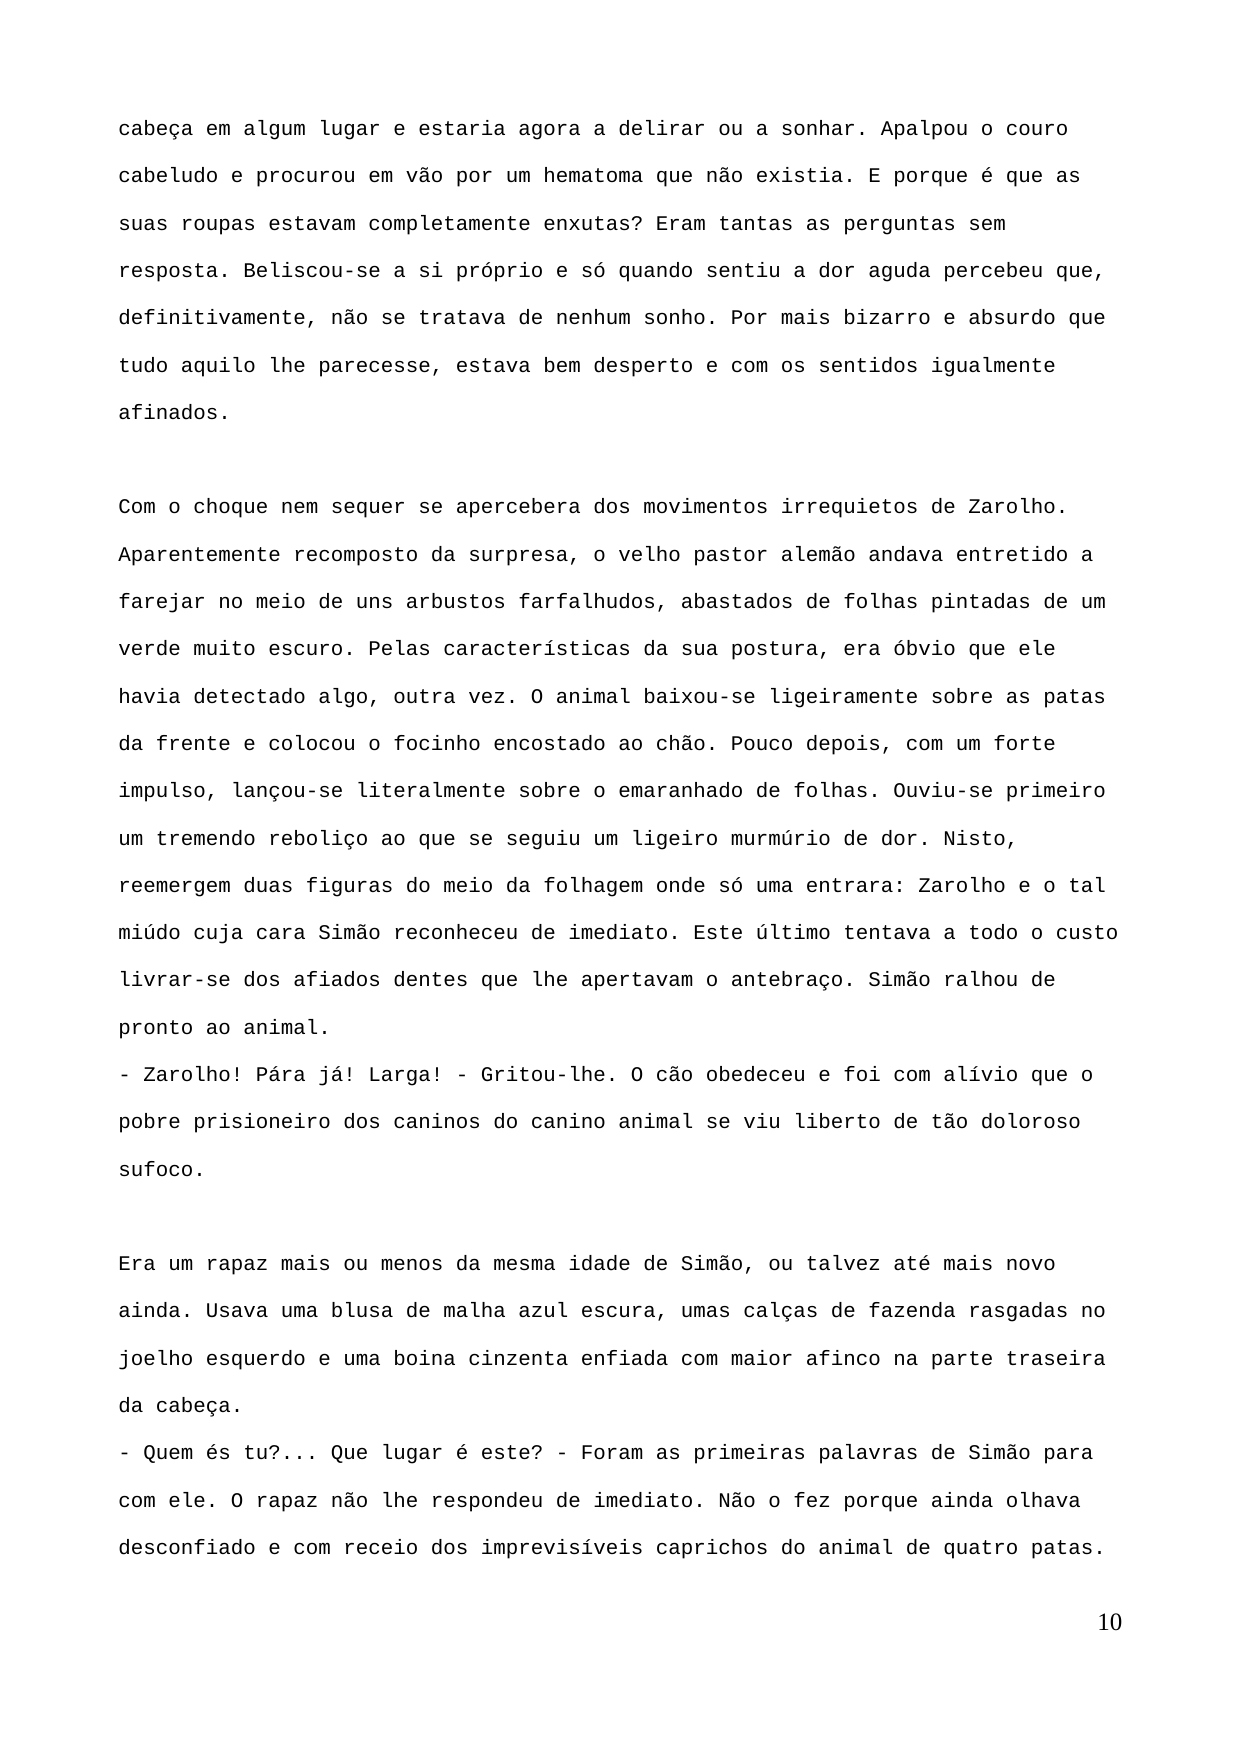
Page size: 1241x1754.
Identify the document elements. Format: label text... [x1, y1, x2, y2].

text cabeça em algum lugar e estaria agora a delirar ou a sonhar. Apalpou o couro cabeludo e procurou em vão por um hematoma que não existia. E porque é que as suas roupas estavam completamente enxutas? Eram tantas as perguntas sem resposta. Beliscou-se a si próprio e só quando sentiu a dor aguda percebeu que, definitivamente, não se tratava de nenhum sonho. Por mais bizarro e absurdo que tudo aquilo lhe parecesse, estava bem desperto e com os sentidos igualmente afinados. [118, 118, 1122, 426]
text Era um rapaz mais ou menos da mesma idade de Simão, ou talvez até mais novo ainda. Usava uma blusa de malha azul escura, umas calças de fazenda rasgadas no joelho esquerdo e uma boina cinzenta enfiada com maior afinco na parte traseira da cabeça. - Quem és tu?... Que lugar é este? - Foram as primeiras palavras de Simão para com ele. O rapaz não lhe respondeu de imediato. Não o fez porque ainda olhava desconfiado e com receio dos imprevisíveis caprichos do animal de quatro patas. [118, 1253, 1122, 1561]
text Com o choque nem sequer se apercebera dos movimentos irrequietos de Zarolho. Aparentemente recomposto da surpresa, o velho pastor alemão andava entretido a farejar no meio de uns arbustos farfalhudos, abastados de folhas pintadas de um verde muito escuro. Pelas características da sua postura, era óbvio que ele havia detectado algo, outra vez. O animal baixou-se ligeiramente sobre as patas da frente e colocou o focinho encostado ao chão. Pouco depois, com um forte impulso, lançou-se literalmente sobre o emaranhado de folhas. Ouviu-se primeiro um tremendo reboliço ao que se seguiu um ligeiro murmúrio de dor. Nisto, reemergem duas figuras do meio da folhagem onde só uma entrara: Zarolho e o tal miúdo cuja cara Simão reconheceu de imediato. Este último tentava a todo o custo livrar-se dos afiados dentes que lhe apertavam o antebraço. Simão ralhou de pronto ao animal. - Zarolho! Pára já! Larga! - Gritou-lhe. O cão obedeceu e foi com alívio que o pobre prisioneiro dos caninos do canino animal se viu liberto de tão doloroso sufoco. [118, 496, 1122, 1182]
